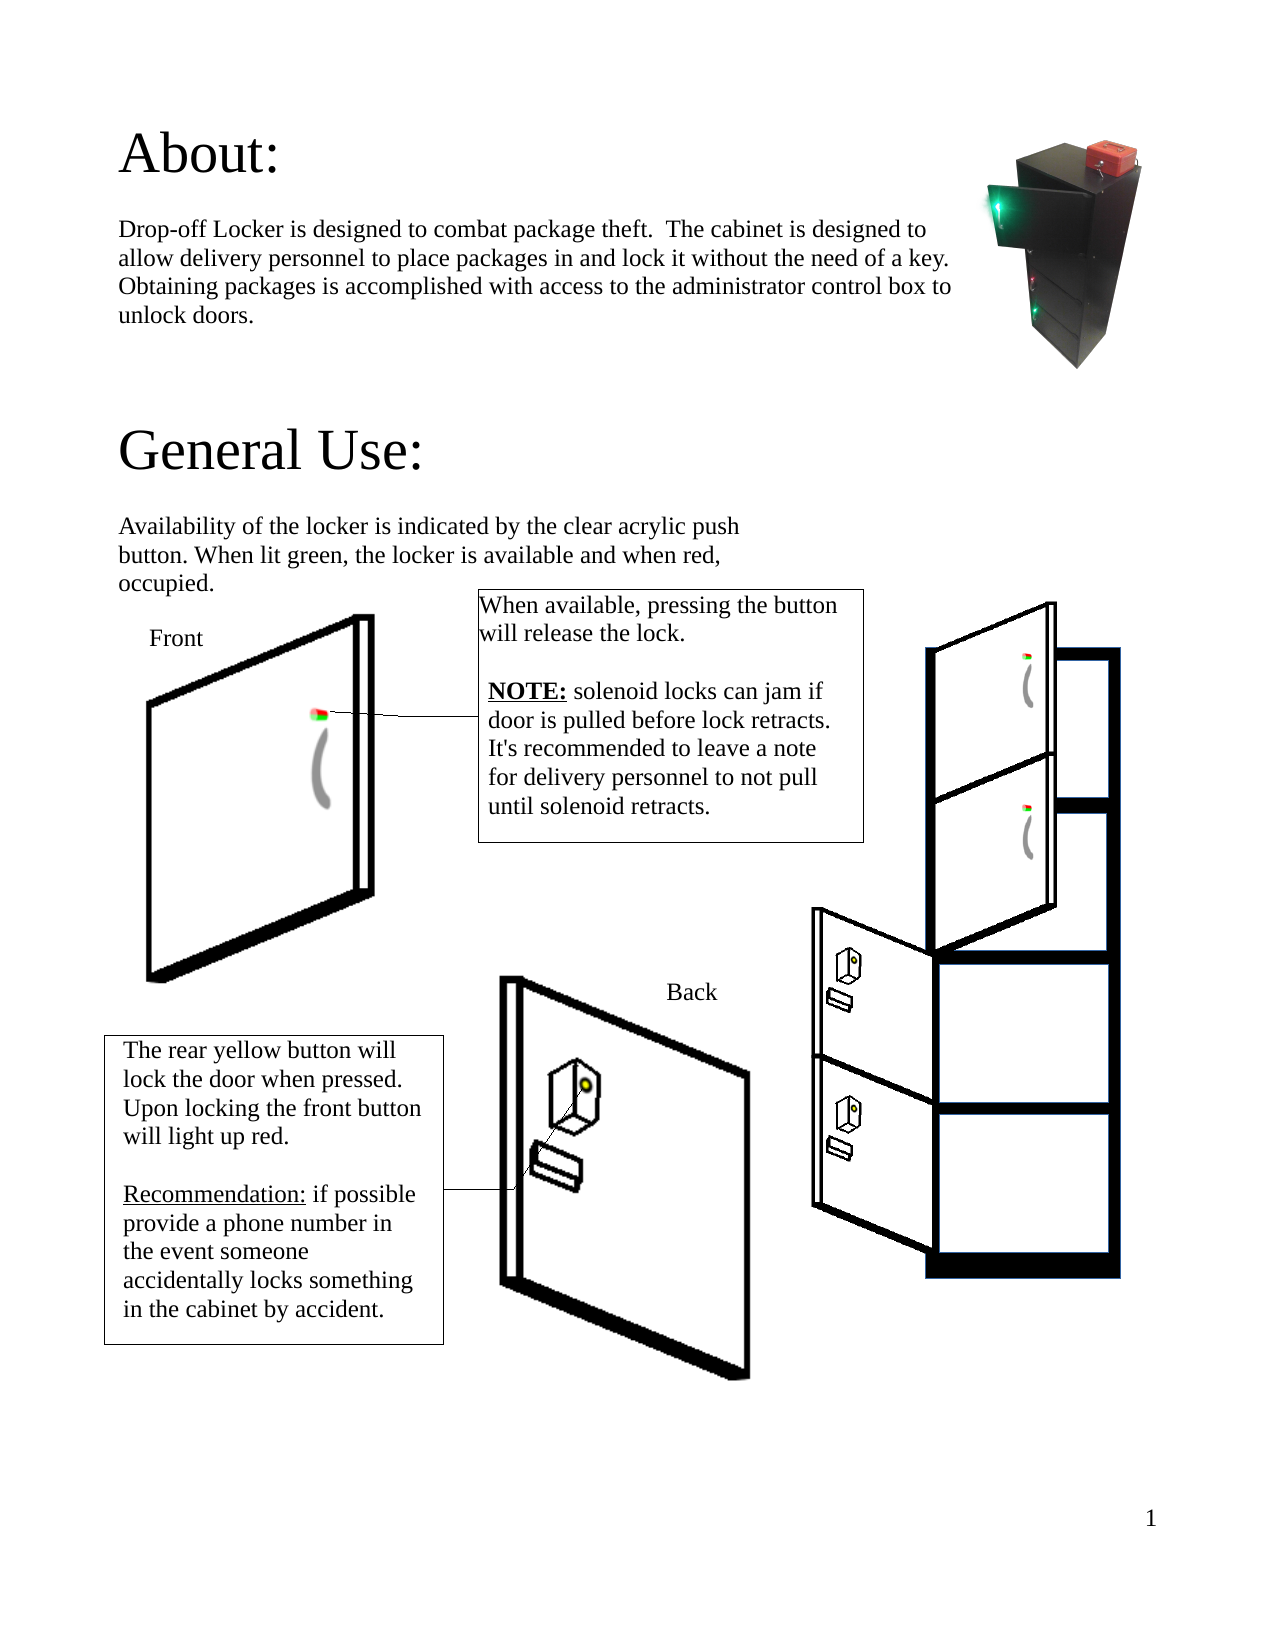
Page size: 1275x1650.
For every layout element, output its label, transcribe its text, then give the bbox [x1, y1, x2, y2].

text General Use: [118, 415, 1157, 482]
picture [115, 603, 417, 993]
picture [969, 335, 1146, 376]
picture [467, 584, 1080, 1403]
text Drop-off Locker is designed to combat package theft. The cabinet is designed to allow delivery personnel to place packages in and lock it without the need of a key. Obtaining packages is accomplished with access to the administrator control box to unlock doors. [118, 214, 1157, 329]
text About: [118, 118, 1157, 185]
text Availability of the locker is indicated by the clear acrylic push button. When lit green, the locker is available and when red, occupied. [118, 511, 791, 597]
